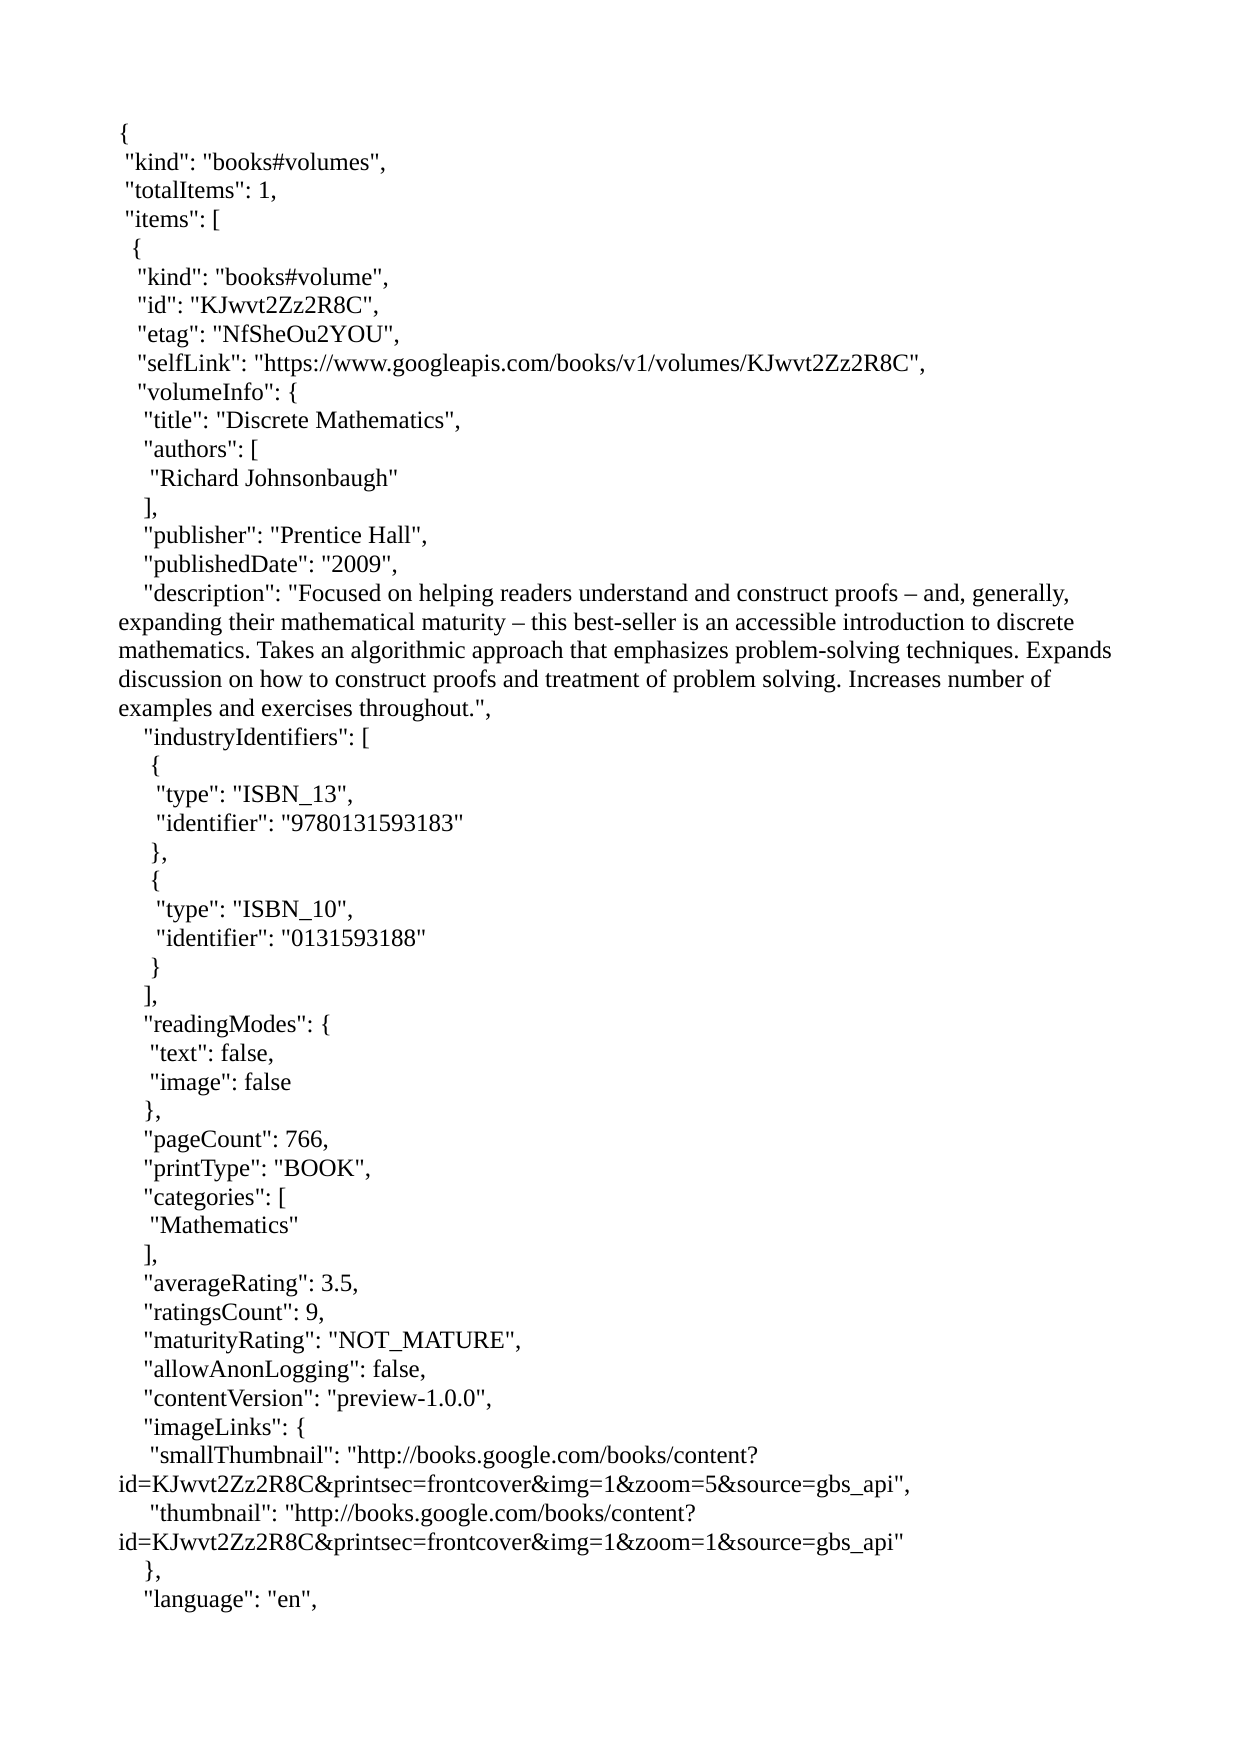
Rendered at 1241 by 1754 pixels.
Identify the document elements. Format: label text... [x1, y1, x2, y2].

text }, [118, 1096, 1122, 1124]
text "Richard Johnsonbaugh" [118, 463, 1122, 492]
text "title": "Discrete Mathematics", [118, 406, 1122, 434]
text "categories": [ [118, 1182, 1122, 1211]
text } [118, 952, 1122, 981]
text "image": false [118, 1067, 1122, 1096]
text { [118, 118, 1122, 147]
text "publishedDate": "2009", [118, 549, 1122, 578]
text "etag": "NfSheOu2YOU", [118, 319, 1122, 348]
text "description": "Focused on helping readers understand and construct proofs – and, generally, expanding their mathematical maturity – this best-seller is an accessible introduction to discrete mathematics. Takes an algorithmic approach that emphasizes problem-solving techniques. Expands discussion on how to construct proofs and treatment of problem solving. Increases number of examples and exercises throughout.", [118, 578, 1122, 722]
text ], [118, 981, 1122, 1009]
text "printType": "BOOK", [118, 1153, 1122, 1182]
text "text": false, [118, 1038, 1122, 1067]
text "selfLink": "https://www.googleapis.com/books/v1/volumes/KJwvt2Zz2R8C", [118, 348, 1122, 377]
text "ratingsCount": 9, [118, 1297, 1122, 1326]
text "type": "ISBN_10", [118, 894, 1122, 923]
text "contentVersion": "preview-1.0.0", [118, 1383, 1122, 1412]
text ], [118, 1239, 1122, 1268]
text "identifier": "0131593188" [118, 923, 1122, 952]
text "volumeInfo": { [118, 377, 1122, 406]
text "authors": [ [118, 434, 1122, 463]
text "kind": "books#volumes", [118, 147, 1122, 176]
text "readingModes": { [118, 1009, 1122, 1038]
text "identifier": "9780131593183" [118, 808, 1122, 837]
text "language": "en", [118, 1584, 1122, 1613]
text "averageRating": 3.5, [118, 1268, 1122, 1297]
text "totalItems": 1, [118, 176, 1122, 204]
text ], [118, 492, 1122, 521]
text "smallThumbnail": "http://books.google.com/books/content?id=KJwvt2Zz2R8C&printsec=frontcover&img=1&zoom=5&source=gbs_api", [118, 1441, 1122, 1498]
text "maturityRating": "NOT_MATURE", [118, 1326, 1122, 1354]
text "allowAnonLogging": false, [118, 1354, 1122, 1383]
text { [118, 866, 1122, 894]
text "pageCount": 766, [118, 1124, 1122, 1153]
text { [118, 751, 1122, 779]
text "id": "KJwvt2Zz2R8C", [118, 291, 1122, 319]
text "industryIdentifiers": [ [118, 722, 1122, 751]
text "publisher": "Prentice Hall", [118, 521, 1122, 549]
text "imageLinks": { [118, 1412, 1122, 1441]
text }, [118, 837, 1122, 866]
text "type": "ISBN_13", [118, 779, 1122, 808]
text "items": [ [118, 204, 1122, 233]
text }, [118, 1556, 1122, 1584]
text "kind": "books#volume", [118, 262, 1122, 291]
text { [118, 233, 1122, 262]
text "thumbnail": "http://books.google.com/books/content?id=KJwvt2Zz2R8C&printsec=frontcover&img=1&zoom=1&source=gbs_api" [118, 1498, 1122, 1556]
text "Mathematics" [118, 1211, 1122, 1239]
